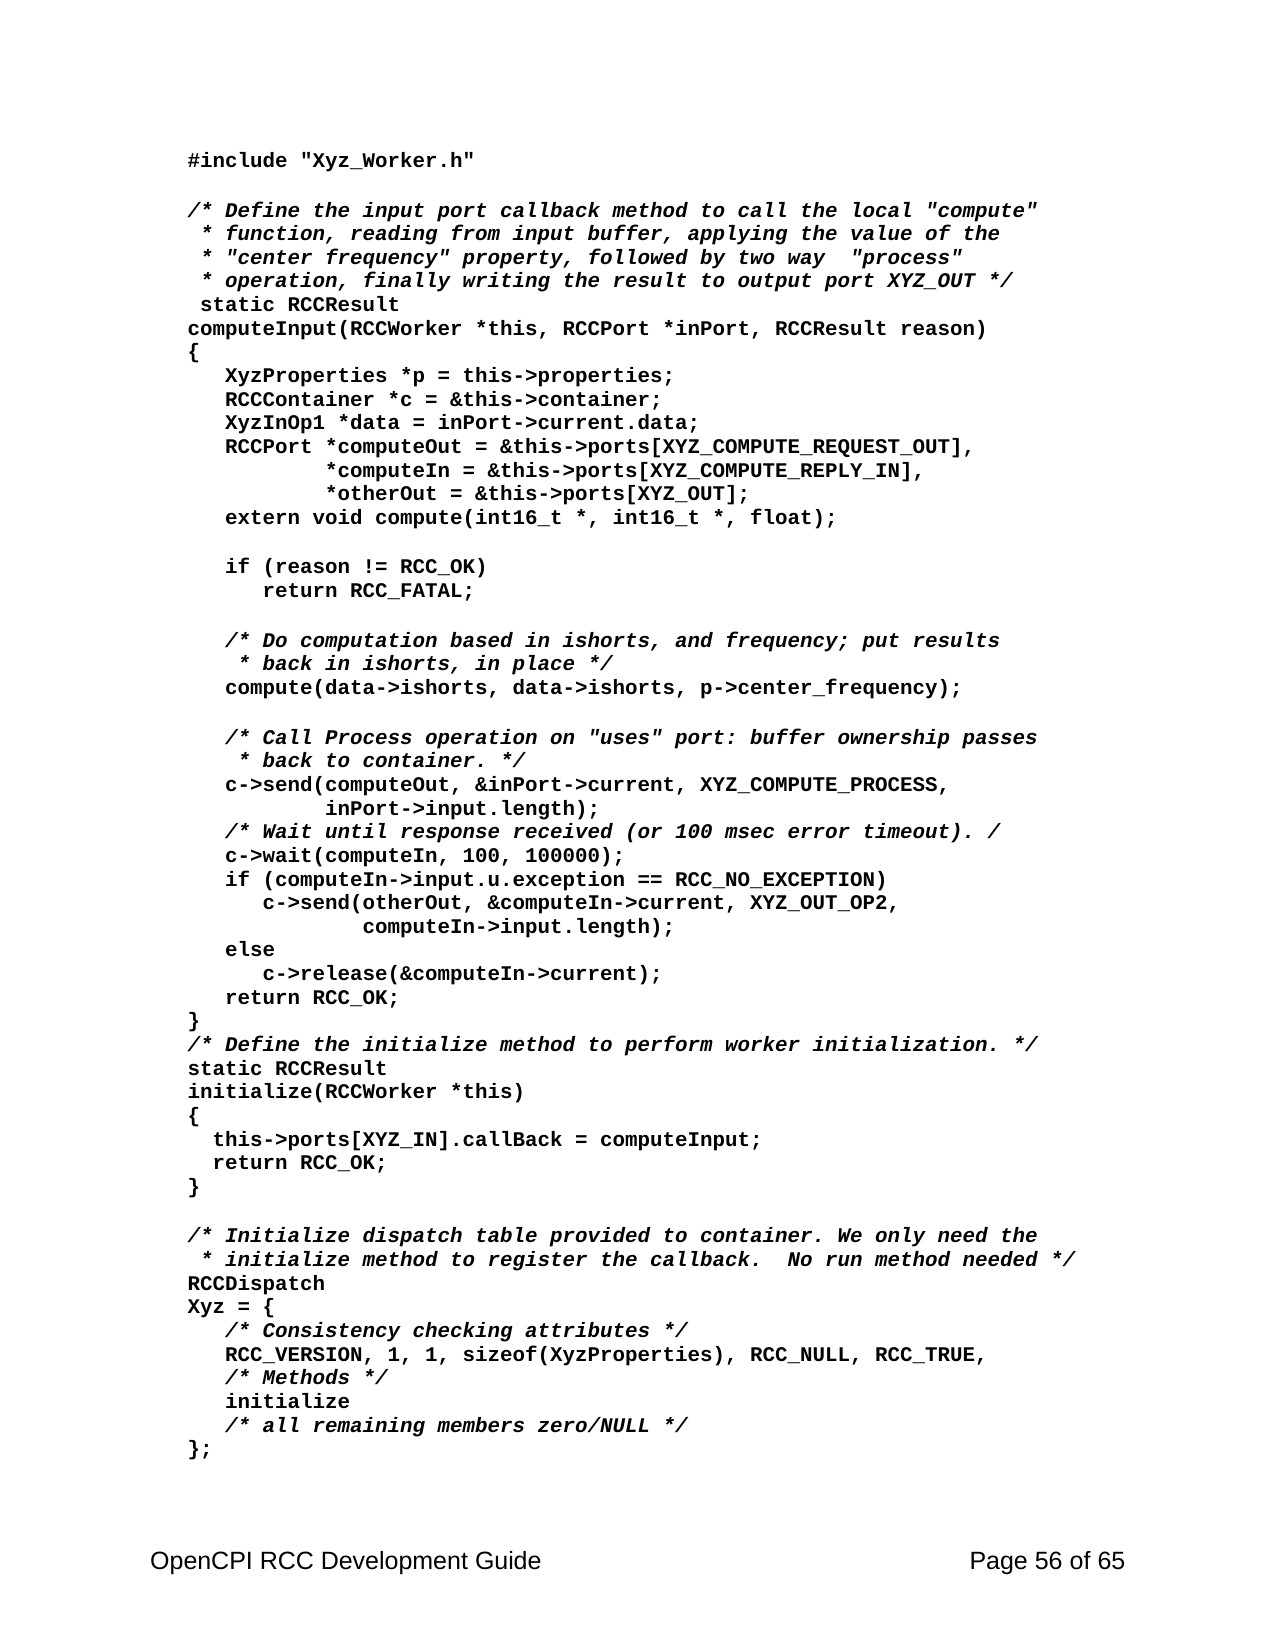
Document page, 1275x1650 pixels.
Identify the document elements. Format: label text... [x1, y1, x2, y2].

text #include "Xyz_Worker.h" /* Define the input port callback method to call the local "compute" * function, reading from input buffer, applying the value of the * "center frequency" property, followed by two way "process" * operation, finally writing the result to output port XYZ_OUT */ static RCCResult computeInput(RCCWorker *this, RCCPort *inPort, RCCResult reason) { XyzProperties *p = this->properties; RCCContainer *c = &this->container; XyzInOp1 *data = inPort->current.data; RCCPort *computeOut = &this->ports[XYZ_COMPUTE_REQUEST_OUT], *computeIn = &this->ports[XYZ_COMPUTE_REPLY_IN], *otherOut = &this->ports[XYZ_OUT]; extern void compute(int16_t *, int16_t *, float); if (reason != RCC_OK) return RCC_FATAL; /* Do computation based in ishorts, and frequency; put results * back in ishorts, in place */ compute(data->ishorts, data->ishorts, p->center_frequency); /* Call Process operation on "uses" port: buffer ownership passes * back to container. */ c->send(computeOut, &inPort->current, XYZ_COMPUTE_PROCESS, inPort->input.length); /* Wait until response received (or 100 msec error timeout). / c->wait(computeIn, 100, 100000); if (computeIn->input.u.exception == RCC_NO_EXCEPTION) c->send(otherOut, &computeIn->current, XYZ_OUT_OP2, computeIn->input.length); else c->release(&computeIn->current); return RCC_OK; } /* Define the initialize method to perform worker initialization. */ static RCCResult initialize(RCCWorker *this) { this->ports[XYZ_IN].callBack = computeInput; return RCC_OK; } /* Initialize dispatch table provided to container. We only need the * initialize method to register the callback. No run method needed */ RCCDispatch Xyz = { /* Consistency checking attributes */ RCC_VERSION, 1, 1, sizeof(XyzProperties), RCC_NULL, RCC_TRUE, /* Methods */ initialize /* all remaining members zero/NULL */ }; [187, 150, 1125, 1462]
